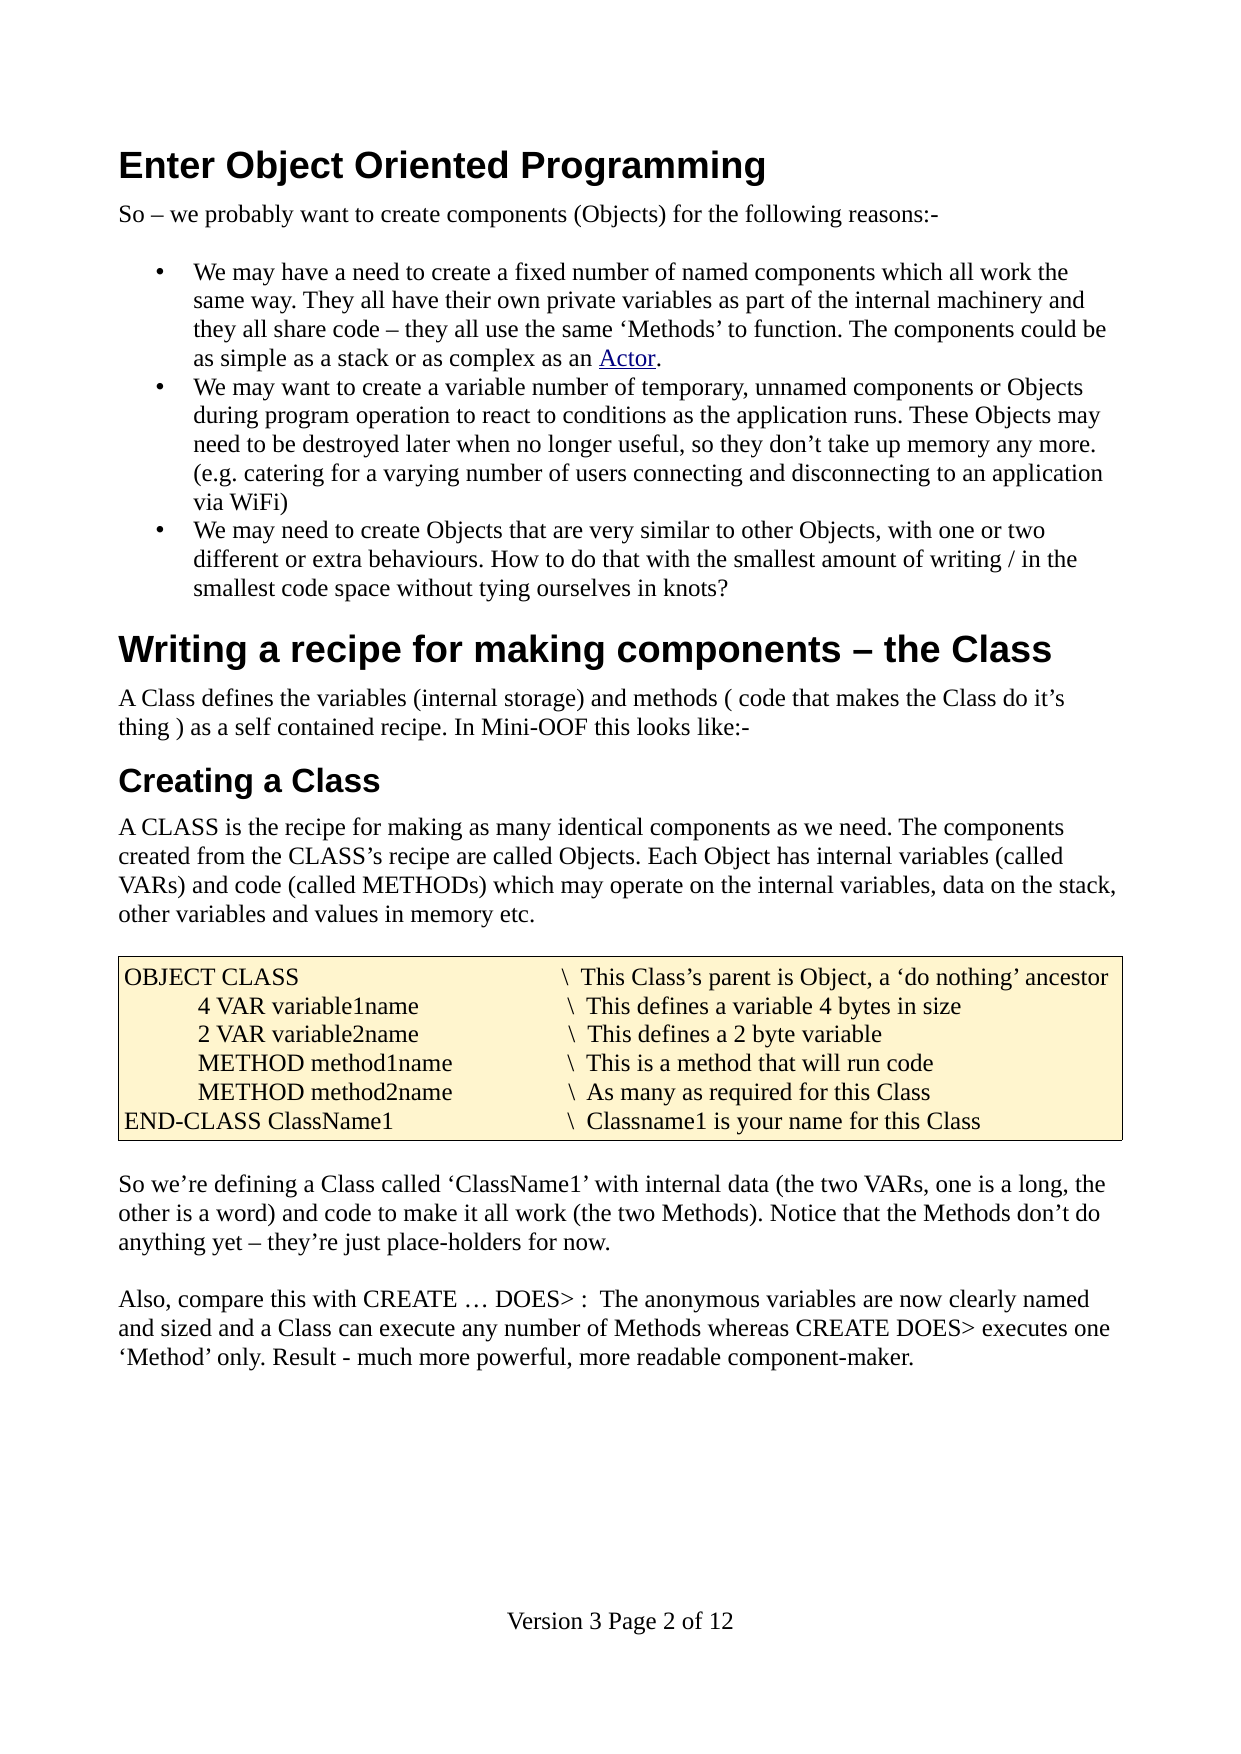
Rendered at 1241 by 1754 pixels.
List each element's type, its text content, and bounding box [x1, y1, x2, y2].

subtitle Writing a recipe for making components – the Class [118, 627, 1122, 670]
list We may want to create a variable number of temporary, unnamed components or Objects during program operation to react to conditions as the application runs. These Objects may need to be destroyed later when no longer useful, so they don’t take up memory any more. (e.g. catering for a varying number of users connecting and disconnecting to an application via WiFi) [156, 372, 1122, 516]
text A Class defines the variables (internal storage) and methods ( code that makes the Class do it’s thing ) as a self contained recipe. In Mini-OOF this looks like:- [118, 683, 1122, 740]
text So we’re defining a Class called ‘ClassName1’ with internal data (the two VARs, one is a long, the other is a word) and code to make it all work (the two Methods). Notice that the Methods don’t do anything yet – they’re just place-holders for now. [118, 1169, 1122, 1255]
text Also, compare this with CREATE … DOES> : The anonymous variables are now clearly named and sized and a Class can execute any number of Methods whereas CREATE DOES> executes one ‘Method’ only. Result - much more powerful, more readable component-maker. [118, 1284, 1122, 1370]
subtitle Creating a Class [118, 761, 1122, 800]
table_header OBJECT CLASS \ This Class’s parent is Object, a ‘do nothing’ ancestor 4 VAR variable1name \ This defines a variable 4 bytes in size 2 VAR variable2name \ This defines a 2 byte variable METHOD method1name \ This is a method that will run code METHOD method2name \ As many as required for this Class END-CLASS ClassName1 \ Classname1 is your name for this Class [119, 957, 1122, 1140]
text A CLASS is the recipe for making as many identical components as we need. The components created from the CLASS’s recipe are called Objects. Each Object has internal variables (called VARs) and code (called METHODs) which may operate on the internal variables, data on the stack, other variables and values in memory etc. [118, 812, 1122, 927]
list We may need to create Objects that are very similar to other Objects, with one or two different or extra behaviours. How to do that with the smallest amount of writing / in the smallest code space without tying ourselves in knots? [156, 516, 1122, 602]
subtitle Enter Object Oriented Programming [118, 143, 1122, 187]
text So – we probably want to create components (Objects) for the following reasons:- [118, 199, 1122, 228]
list We may have a need to create a fixed number of named components which all work the same way. They all have their own private variables as part of the internal machinery and they all share code – they all use the same ‘Methods’ to function. The components could be as simple as a stack or as complex as an Actor. [156, 257, 1122, 372]
